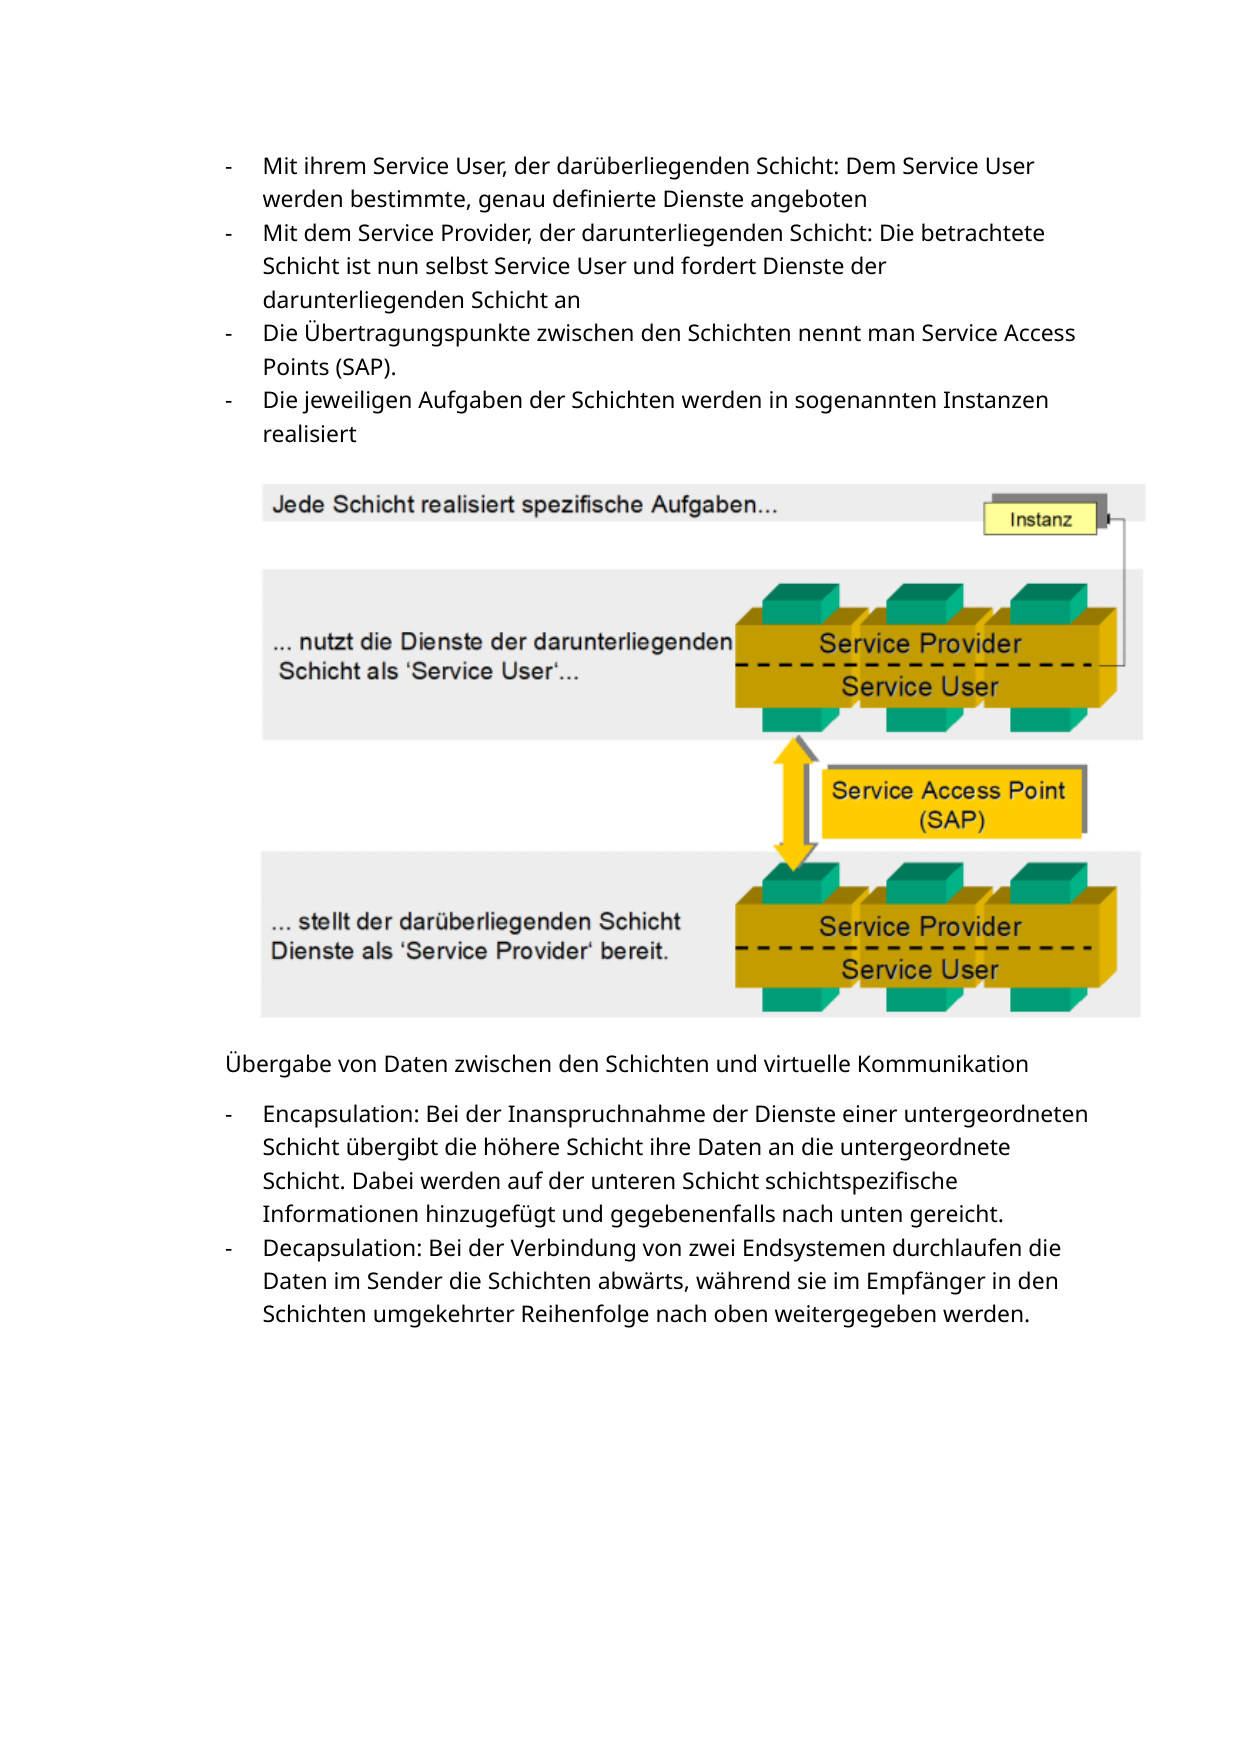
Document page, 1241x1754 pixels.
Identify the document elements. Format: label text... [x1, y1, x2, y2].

list Mit dem Service Provider, der darunterliegenden Schicht: Die betrachtete Schicht ist nun selbst Service User und fordert Dienste der darunterliegenden Schicht an [225, 217, 1090, 315]
text Übergabe von Daten zwischen den Schichten und virtuelle Kommunikation [150, 1048, 1090, 1079]
list Die Übertragungspunkte zwischen den Schichten nennt man Service Access Points (SAP). [225, 317, 1090, 382]
list Decapsulation: Bei der Verbindung von zwei Endsystemen durchlaufen die Daten im Sender die Schichten abwärts, während sie im Empfänger in den Schichten umgekehrter Reihenfolge nach oben weitergegeben werden. [225, 1232, 1090, 1330]
list Mit ihrem Service User, der darüberliegenden Schicht: Dem Service User werden bestimmte, genau definierte Dienste angeboten [225, 150, 1090, 215]
list Encapsulation: Bei der Inanspruchnahme der Dienste einer untergeordneten Schicht übergibt die höhere Schicht ihre Daten an die untergeordnete Schicht. Dabei werden auf der unteren Schicht schichtspezifische Informationen hinzugefügt und gegebenenfalls nach unten gereicht. [225, 1098, 1090, 1229]
list Die jeweiligen Aufgaben der Schichten werden in sogenannten Instanzen realisiert [225, 384, 1090, 449]
